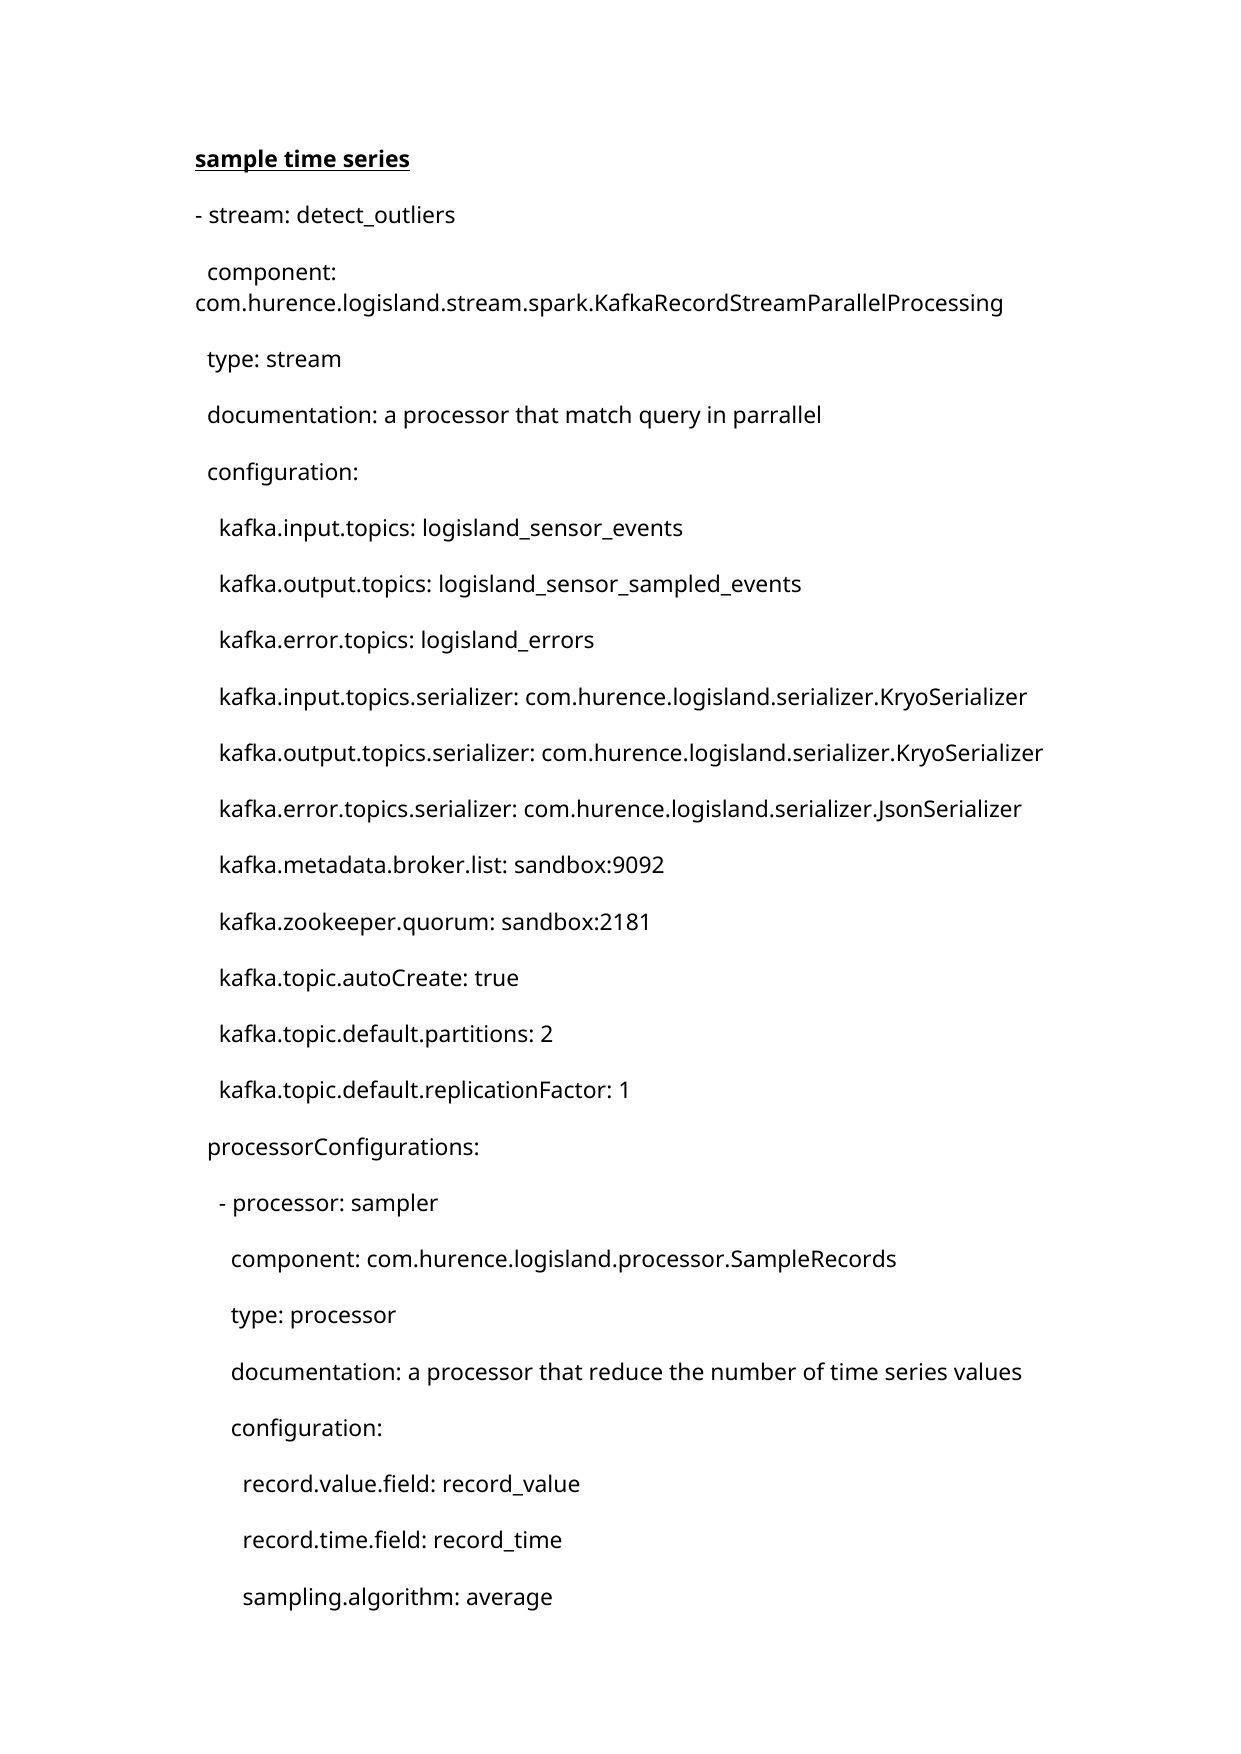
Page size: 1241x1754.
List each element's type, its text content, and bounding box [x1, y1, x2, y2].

text kafka.input.topics: logisland_sensor_events [195, 512, 1122, 543]
text kafka.error.topics.serializer: com.hurence.logisland.serializer.JsonSerializer [195, 793, 1122, 824]
text kafka.topic.autoCreate: true [195, 962, 1122, 993]
text kafka.metadata.broker.list: sandbox:9092 [195, 849, 1122, 881]
text record.time.field: record_time [195, 1524, 1122, 1556]
text type: processor [195, 1299, 1122, 1331]
text record.value.field: record_value [195, 1468, 1122, 1499]
text kafka.topic.default.replicationFactor: 1 [195, 1074, 1122, 1106]
text kafka.output.topics: logisland_sensor_sampled_events [195, 568, 1122, 599]
text kafka.input.topics.serializer: com.hurence.logisland.serializer.KryoSerializer [195, 681, 1122, 712]
text configuration: [195, 1412, 1122, 1443]
text kafka.zookeeper.quorum: sandbox:2181 [195, 906, 1122, 937]
subtitle sample time series [195, 143, 1122, 174]
text - processor: sampler [195, 1187, 1122, 1218]
text component: com.hurence.logisland.processor.SampleRecords [195, 1243, 1122, 1274]
text component: com.hurence.logisland.stream.spark.KafkaRecordStreamParallelProcessing [195, 256, 1122, 318]
text - stream: detect_outliers [195, 199, 1122, 231]
text kafka.topic.default.partitions: 2 [195, 1018, 1122, 1049]
text processorConfigurations: [195, 1131, 1122, 1162]
text kafka.output.topics.serializer: com.hurence.logisland.serializer.KryoSerializer [195, 737, 1122, 768]
text sampling.algorithm: average [195, 1581, 1122, 1612]
text documentation: a processor that reduce the number of time series values [195, 1356, 1122, 1387]
text kafka.error.topics: logisland_errors [195, 624, 1122, 656]
text documentation: a processor that match query in parrallel [195, 399, 1122, 431]
text type: stream [195, 343, 1122, 374]
text configuration: [195, 456, 1122, 487]
